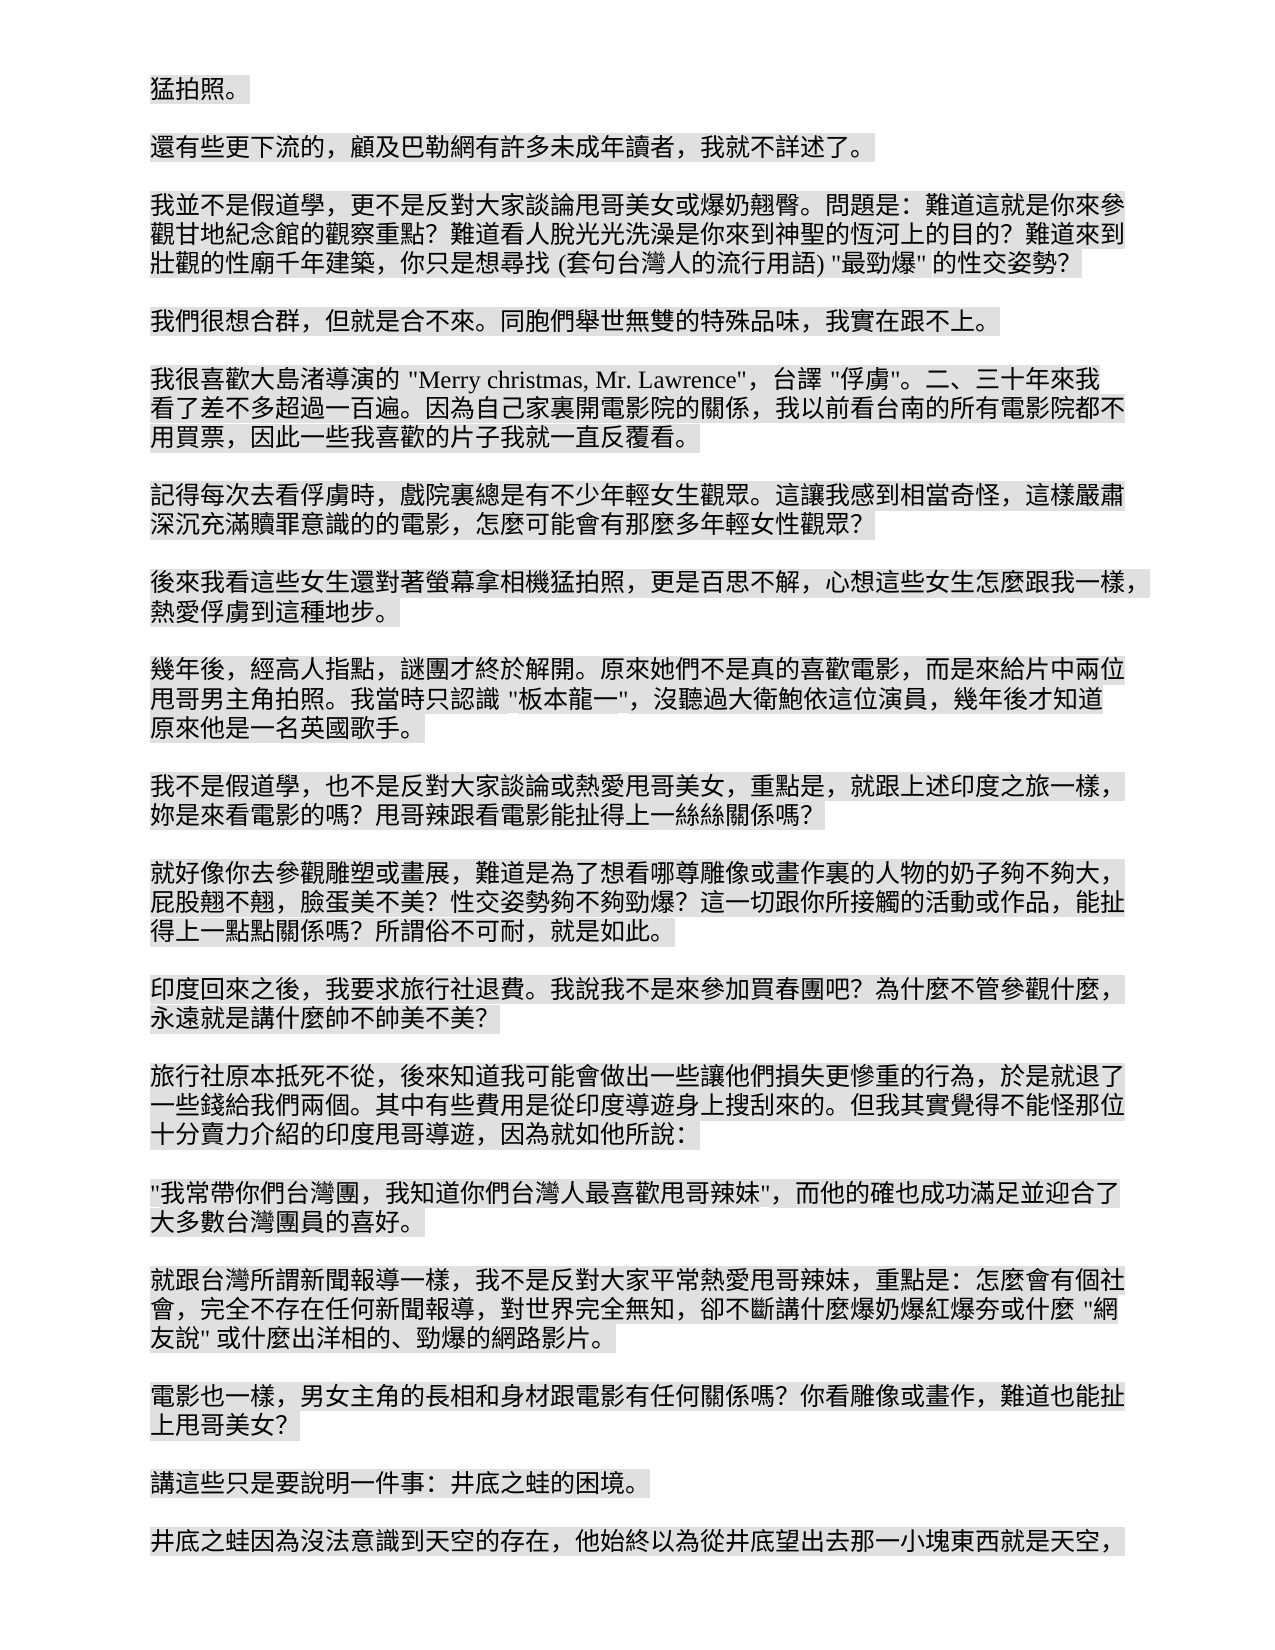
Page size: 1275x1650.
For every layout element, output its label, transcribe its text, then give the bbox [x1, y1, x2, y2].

text (續) 還在英國時，從2003年起，我就不惜重資，使用衛星轉播技術把鳳凰衛視的節目給送進家裏客廳。那時鳳凰衛視還不像現在這樣聞名於世。起因是美國2003那一年入侵伊拉克，我無意中看到一篇戰地報導，驚為天人，看了很感動，那簡直就是沈從文等級的文字水平。如果我沒記錯，寫那篇文章的記者就是陳曉楠。 隔天我就跟學姊說起這事。於是很快我們家就有了鳳凰衛視。 我看過全世界成千上百個中英文媒體或網站，至今沒見過世上能有哪個中英文媒體像鳳凰衛視那樣的超高文化水平與報導內涵，讓我差不多十年來都不敢再看。 雖然我還是每天錄節目(最近錄影機壞掉沒時間弄，很苦惱)，但我只是打算錄給後世的人看，我自己卻不敢看，我怕看了會很容易讓我失去向上提昇的動力，會讓我又去做一些不利於前途或有傷銀行存款的傻事。 不信的人，不妨網路上隨便找個比方說陳曉楠主持的 "冷暖人生" (第一強烈推薦)或是像周一到周五都有、包括無數主題的歷史記錄片 "鳳凰大視野"(強烈推薦) 或是討論國際時事的 "今日看世界"(強烈推薦)，或是訪問各國政要或名人的 "名人面對面" 或 "環球人物周刊"，或是 "我的中國心" (強烈推薦)，或是討論建築的 "築夢天下"(強烈推薦)，或是以前楊娟主持的 "風範大國民" (強烈推薦)或是曾子墨討論社會問題的 "社會能見度"...等等等，保證讓你瞠目結舌，感動連連。 很難想像怎麼會有媒體具有這樣深刻動人的表達能力，幾乎每一個節目都讓我很感動，很佩服，不但詳實可信，而且微妙，深刻，動人。 我每幾天就得換一次錄影的帶子，常常得閉著眼睛換，因為我怕不小心在換的時候會看到哪怕只是一小段節目，我常會受不了；有如侯孝賢電影或沈從文小說般，情感表達之微妙豐厚深沉，以及理性、內斂、中肯、平實的客觀能力，總是使我很感動。 甚至包括每天一大早的新聞報導(這我倒是敢看)都是超高水平，我每天看都還是很讚嘆，不管是採訪內涵或新聞製作之深入與豐富以及平實可信且中肯內斂，在在使我嘆為觀止。我畢竟不是沒見過世面的人，我是用一種很高的標準來評價。 在此我倒不是要向台灣人宣揚鳳凰衛視，我只是對種種落差與荒謬感到極度不可思議，難道我是在做夢？ 比方說，基於政治理由，當鳳凰遍及全球時，卻無法在台灣落腳。前一陣子不是有人提議讓鳳凰進來台灣嗎？結果那些什麼反旺中的混蛋(或蠢蛋們)馬上起來反對，竟然失聲尖叫說： "天啊，嚇死人！我們是民主國家耶，我們是高水準高文化的社會耶，怎麼可以讓下三濫的共產黨文宣來污染我們的社會，來給我們洗腦"！ 這其實就像有人建議說，何不讓古典音樂也進來台灣，那些喜歡聽流行歌的蠢蛋們卻失聲尖叫說： "天啊，嚇死人，我們是音樂之都耶，我們是高水準高文化的音樂社會耶，怎麼可以讓沒水準的靡靡之音進來污染我們高貴的音樂心靈？" 我並不在乎台灣人要怎麼做賤自己，我只是很難想像怎麼會有上述這樣一種完全與事實相反的誤解。台灣徹底封閉的井底之蛙性格，由此可見；完全不知天空有多大，缺乏最最基本的鑑賞能力。 剛剛為了看明天有沒有放颱風假，轉到台灣的新聞台。毫無例外地，台灣的所謂新聞當然又是三爆：爆奶、爆紅、爆夯。有人跟我說夯就是紅的意思，不過無所謂，反正所謂夯，對我來說就是個 "爛" 字，不差多這一爆。 我看到剛剛的新聞畫面是兩個 "長髮辣妹" 在台北地檢署辦手續的背影，鏡頭上還特別以鮮紅箭頭，叫觀眾要特別注意這兩位辣妹的一雙修長美腿及超短熱褲，以及仰角超過45度的翹臀，以及他們身上的穿著之各種品牌介紹。新聞旁白說，夜店殺警案的凶嫌獲准交保，前來辦手續的是兩位 "身材火辣的正妹"。 我一看，馬上轉台，實在厭惡至極。我並不是說不能討論人的長相美醜身材高矮或尺寸大小，重點是：全世界有沒有哪個社會的新聞報導永遠就是聚焦在辣妹、正妹、爆奶、爆紅或什麼 "網友說"，或網友的什麼多有趣多好笑的碗糕 kuso等等。 在這密不通風的鬼島上，所謂新聞，全部的全部就是這些，完完全全沒有半點真正意義上的新聞；而且，更不可思議的是，台灣人非但不會生氣憤怒，反而超愛看這樣一種根本不是新聞的 "新聞"。 一個人，在這種環境長大，你想他會變成一個什麼樣的人。這也難怪有一回去印度，當地導遊十天內講了大概超過三千次的帥哥辣妹。他發音不準，總是把帥讀成甩，十天內幾乎每一句話都是 "甩哥辣妹"。 那個印度導遊說，"我常帶台灣團，我知道你們台灣人最愛看甩哥辣妹。" 於是他的每一個景點介紹就完全朝甩哥辣妹的方向來說明。 比方說天未亮，來到恆河，印度人很虔誠，清晨迎著第一道朝陽沐浴淨身對神膜拜。但導遊卻跟大家介紹說，"等一下要帶你們去看甩哥辣妹哦，而且是脫光光給你看光光哦。" 想不到台灣團員個個聽了好開心，有位女團員還說："導遊啊，你也是帥哥吶，你要不要等一下也脫光光給我們看。" 來到甘地居住且被暗殺處改建的甘地紀念館，導遊也是一路說，"等一下要帶你們去看一個印度甩哥叫甘地哦"，一路甩哥個不停。我若不仔細聽，還真不知道他是在講甘地。 台灣人不覺得甘地帥，沒興趣參觀，於是害我和學姊創下以三分鐘的史上最快速度參觀完甘地紀念館的金氏記錄。 打破金氏記錄後，導遊說， "我們不要看這種髒髒的甩哥，恆河那裏的人都很窮很髒，你們不愛看，現在我要帶你們去印度最好的城市新德里，在那裏你們在街上就可以看到很乾淨的甩哥"，於是台灣團員們又發出尖叫歡樂聲。 其中有一個景點是印度聞名於世的性廟，各種跟性與宗教有關的雕塑與建築遍佈山頭，非常震撼。但是導遊卻在神廟裏一路帶著大家看一些他認為台灣人一定會喜歡看的畫面。 例如他說： "快來看快來看，有沒有看到，這牆上有個圖，有個甩哥的小弟弟很長很大哦，看到沒有，就這樣插進去美女的小妹妹裏。" "還有還有，這裏還有一個圖，這個甩哥很厲害哦，你看，他一次插三個美女的小妹妹哦"。 隨著導遊的指點，團員們便一擁而上，對著牆上的生殖器或爆奶吸奶舔小妹妹等畫面一陣猛拍照。 還有些更下流的，顧及巴勒網有許多未成年讀者，我就不詳述了。 我並不是假道學，更不是反對大家談論甩哥美女或爆奶翹臀。問題是：難道這就是你來參觀甘地紀念館的觀察重點？難道看人脫光光洗澡是你來到神聖的恆河上的目的？難道來到壯觀的性廟千年建築，你只是想尋找 (套句台灣人的流行用語) "最勁爆" 的性交姿勢？ 我們很想合群，但就是合不來。同胞們舉世無雙的特殊品味，我實在跟不上。 我很喜歡大島渚導演的 "Merry christmas, Mr. Lawrence"，台譯 "俘虜"。二、三十年來我看了差不多超過一百遍。因為自己家裏開電影院的關係，我以前看台南的所有電影院都不用買票，因此一些我喜歡的片子我就一直反覆看。 記得每次去看俘虜時，戲院裏總是有不少年輕女生觀眾。這讓我感到相當奇怪，這樣嚴肅深沉充滿贖罪意識的的電影，怎麼可能會有那麼多年輕女性觀眾？ 後來我看這些女生還對著螢幕拿相機猛拍照，更是百思不解，心想這些女生怎麼跟我一樣，熱愛俘虜到這種地步。 幾年後，經高人指點，謎團才終於解開。原來她們不是真的喜歡電影，而是來給片中兩位甩哥男主角拍照。我當時只認識 "板本龍一"，沒聽過大衛鮑依這位演員，幾年後才知道原來他是一名英國歌手。 我不是假道學，也不是反對大家談論或熱愛甩哥美女，重點是，就跟上述印度之旅一樣，妳是來看電影的嗎？甩哥辣跟看電影能扯得上一絲絲關係嗎？ 就好像你去參觀雕塑或畫展，難道是為了想看哪尊雕像或畫作裏的人物的奶子夠不夠大，屁股翹不翹，臉蛋美不美？性交姿勢夠不夠勁爆？這一切跟你所接觸的活動或作品，能扯得上一點點關係嗎？所謂俗不可耐，就是如此。 印度回來之後，我要求旅行社退費。我說我不是來參加買春團吧？為什麼不管參觀什麼，永遠就是講什麼帥不帥美不美？ 旅行社原本抵死不從，後來知道我可能會做出一些讓他們損失更慘重的行為，於是就退了一些錢給我們兩個。其中有些費用是從印度導遊身上搜刮來的。但我其實覺得不能怪那位十分賣力介紹的印度甩哥導遊，因為就如他所說： "我常帶你們台灣團，我知道你們台灣人最喜歡甩哥辣妹"，而他的確也成功滿足並迎合了大多數台灣團員的喜好。 就跟台灣所謂新聞報導一樣，我不是反對大家平常熱愛甩哥辣妹，重點是：怎麼會有個社會，完全不存在任何新聞報導，對世界完全無知，卻不斷講什麼爆奶爆紅爆夯或什麼 "網友說" 或什麼出洋相的、勁爆的網路影片。 電影也一樣，男女主角的長相和身材跟電影有任何關係嗎？你看雕像或畫作，難道也能扯上甩哥美女？ 講這些只是要說明一件事：井底之蛙的困境。 井底之蛙因為沒法意識到天空的存在，他始終以為從井底望出去那一小塊東西就是天空，於是他始終秉持著一套奇怪的標準來看世界，簡單說就是三爆，爆奶爆紅爆夯。 或者換句話說就是誰美誰帥，誰奶子大屁股翹，誰是厲害名校、名醫、名教授，誰出國比賽得獎誰就是台灣之光，誰出洋相好可笑好可愛好恐怖哦，或網友又弄了什麼好好笑的影片，或網友又說了什麼好好笑的無聊話。 一個人不一定要出國才叫出了井底。同理，出國出一千次也一樣很可能始終住在井底而不自知。但一隻蛙，當他意識到他所見之天空很可能極其有限時，不妨想方設法脫井而出，來到井外看看真實世界之大，也許遠非你原先所能想像。 這跟歧視自然有關係。井底之蛙很容易根據一些奇怪的標準來看世界，進而歧視一些遠遠超過他的人事物。但你很難讓他醒悟，畢竟既已成蛙，想脫井而出並不容易。這多少需要一種鑑賞能力。否則，就算把絕世珍珠塞到你眼前，你還以為是虱目魚丸哪。 [150, 75, 1125, 1556]
